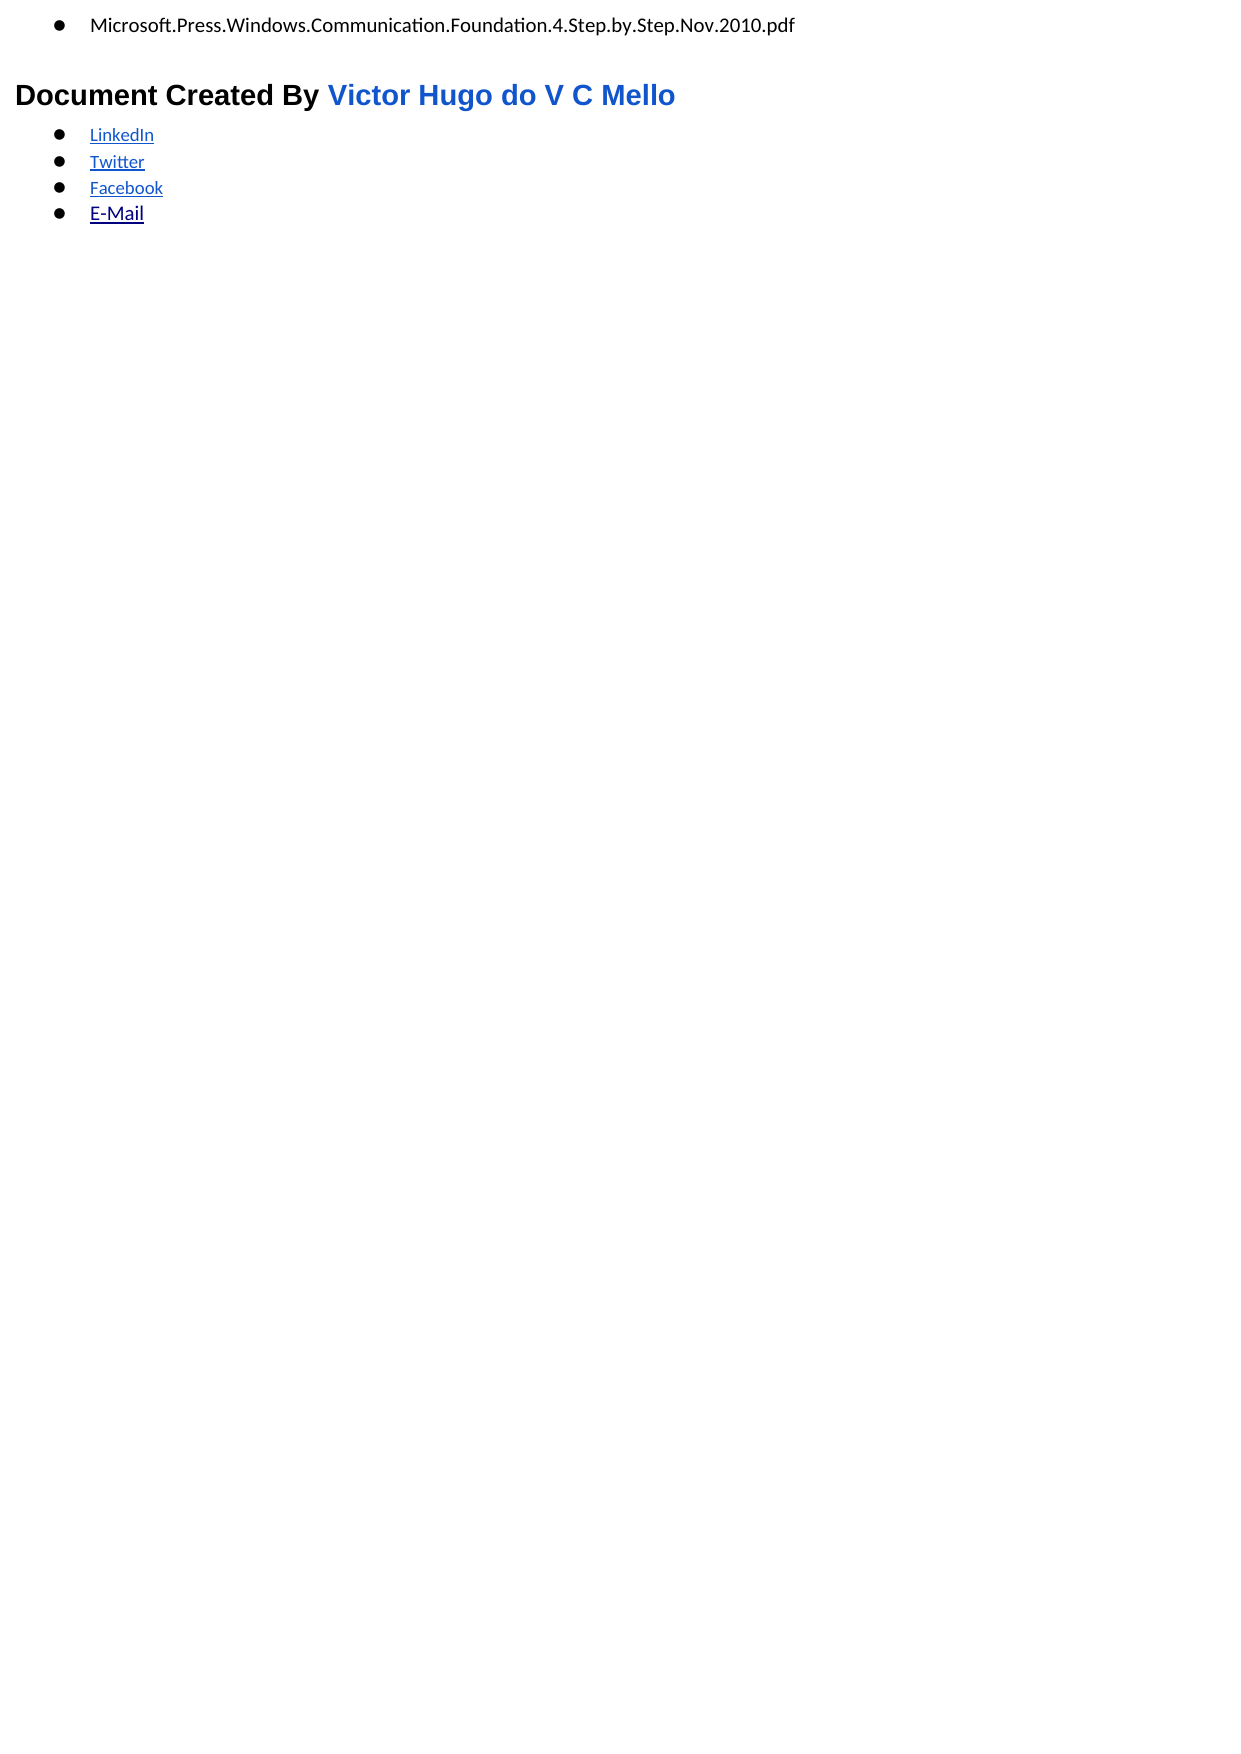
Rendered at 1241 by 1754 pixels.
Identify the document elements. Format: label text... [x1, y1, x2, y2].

list LinkedIn [52, 124, 1225, 147]
subtitle Document Created By Victor Hugo do V C Mello [15, 79, 1225, 111]
list Facebook [52, 177, 1225, 200]
list Twitter [52, 151, 1225, 174]
list Microsoft.Press.Windows.Communication.Foundation.4.Step.by.Step.Nov.2010.pdf [52, 15, 1225, 38]
list E-Mail [52, 204, 1225, 227]
